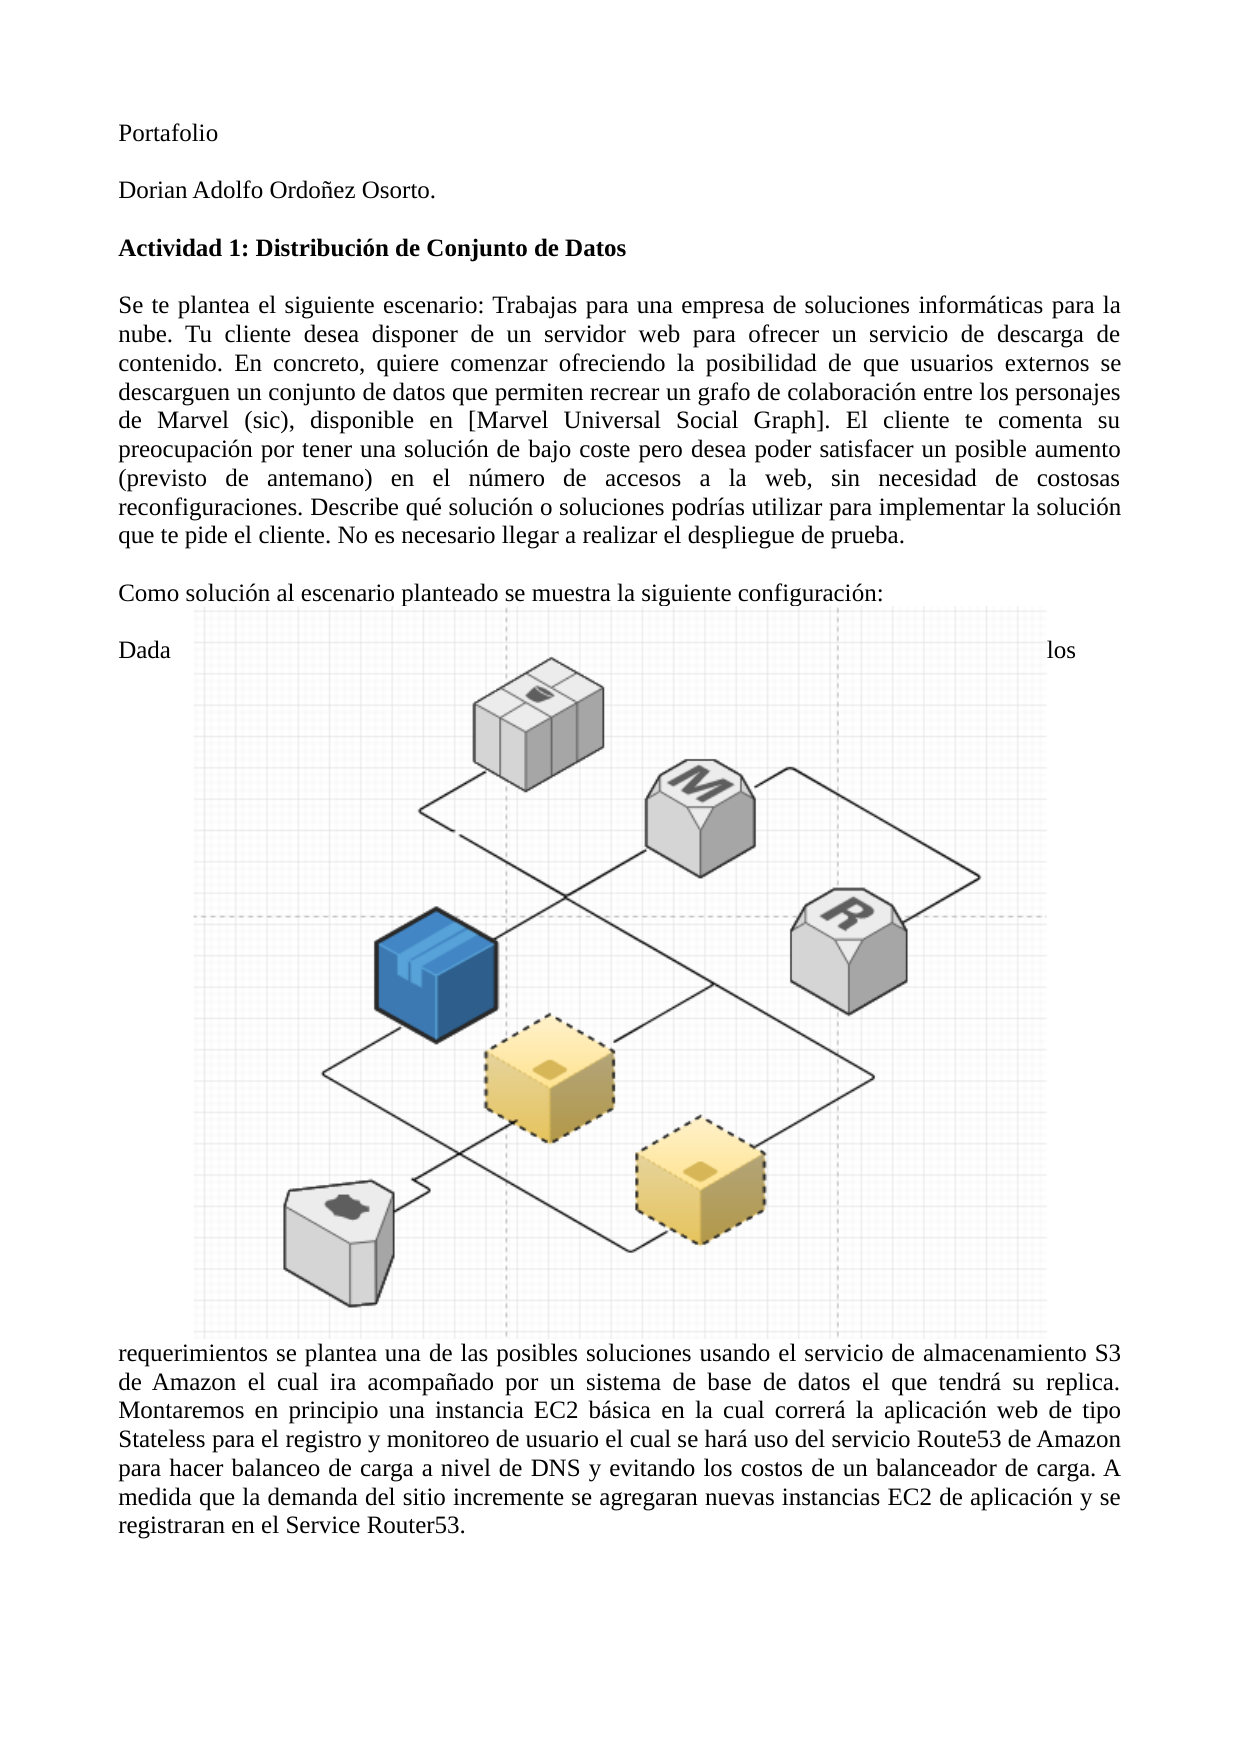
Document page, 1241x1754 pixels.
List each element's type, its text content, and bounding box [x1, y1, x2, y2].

text Como solución al escenario planteado se muestra la siguiente configuración: [118, 578, 1122, 607]
text Actividad 1: Distribución de Conjunto de Datos [118, 233, 1122, 262]
text Portafolio [118, 118, 1122, 147]
text Dorian Adolfo Ordoñez Osorto. [118, 176, 1122, 204]
text Se te plantea el siguiente escenario: Trabajas para una empresa de soluciones informáticas para la nube. Tu cliente desea disponer de un servidor web para ofrecer un servicio de descarga de contenido. En concreto, quiere comenzar ofreciendo la posibilidad de que usuarios externos se descarguen un conjunto de datos que permiten recrear un grafo de colaboración entre los personajes de Marvel (sic), disponible en [Marvel Universal Social Graph]. El cliente te comenta su preocupación por tener una solución de bajo coste pero desea poder satisfacer un posible aumento (previsto de antemano) en el número de accesos a la web, sin necesidad de costosas reconfiguraciones. Describe qué solución o soluciones podrías utilizar para implementar la solución que te pide el cliente. No es necesario llegar a realizar el despliegue de prueba. [118, 291, 1122, 549]
text Dada los requerimientos se plantea una de las posibles soluciones usando el servicio de almacenamiento S3 de Amazon el cual ira acompañado por un sistema de base de datos el que tendrá su replica. Montaremos en principio una instancia EC2 básica en la cual correrá la aplicación web de tipo Stateless para el registro y monitoreo de usuario el cual se hará uso del servicio Route53 de Amazon para hacer balanceo de carga a nivel de DNS y evitando los costos de un balanceador de carga. A medida que la demanda del sitio incremente se agregaran nuevas instancias EC2 de aplicación y se registraran en el Service Router53. [118, 636, 1122, 1539]
